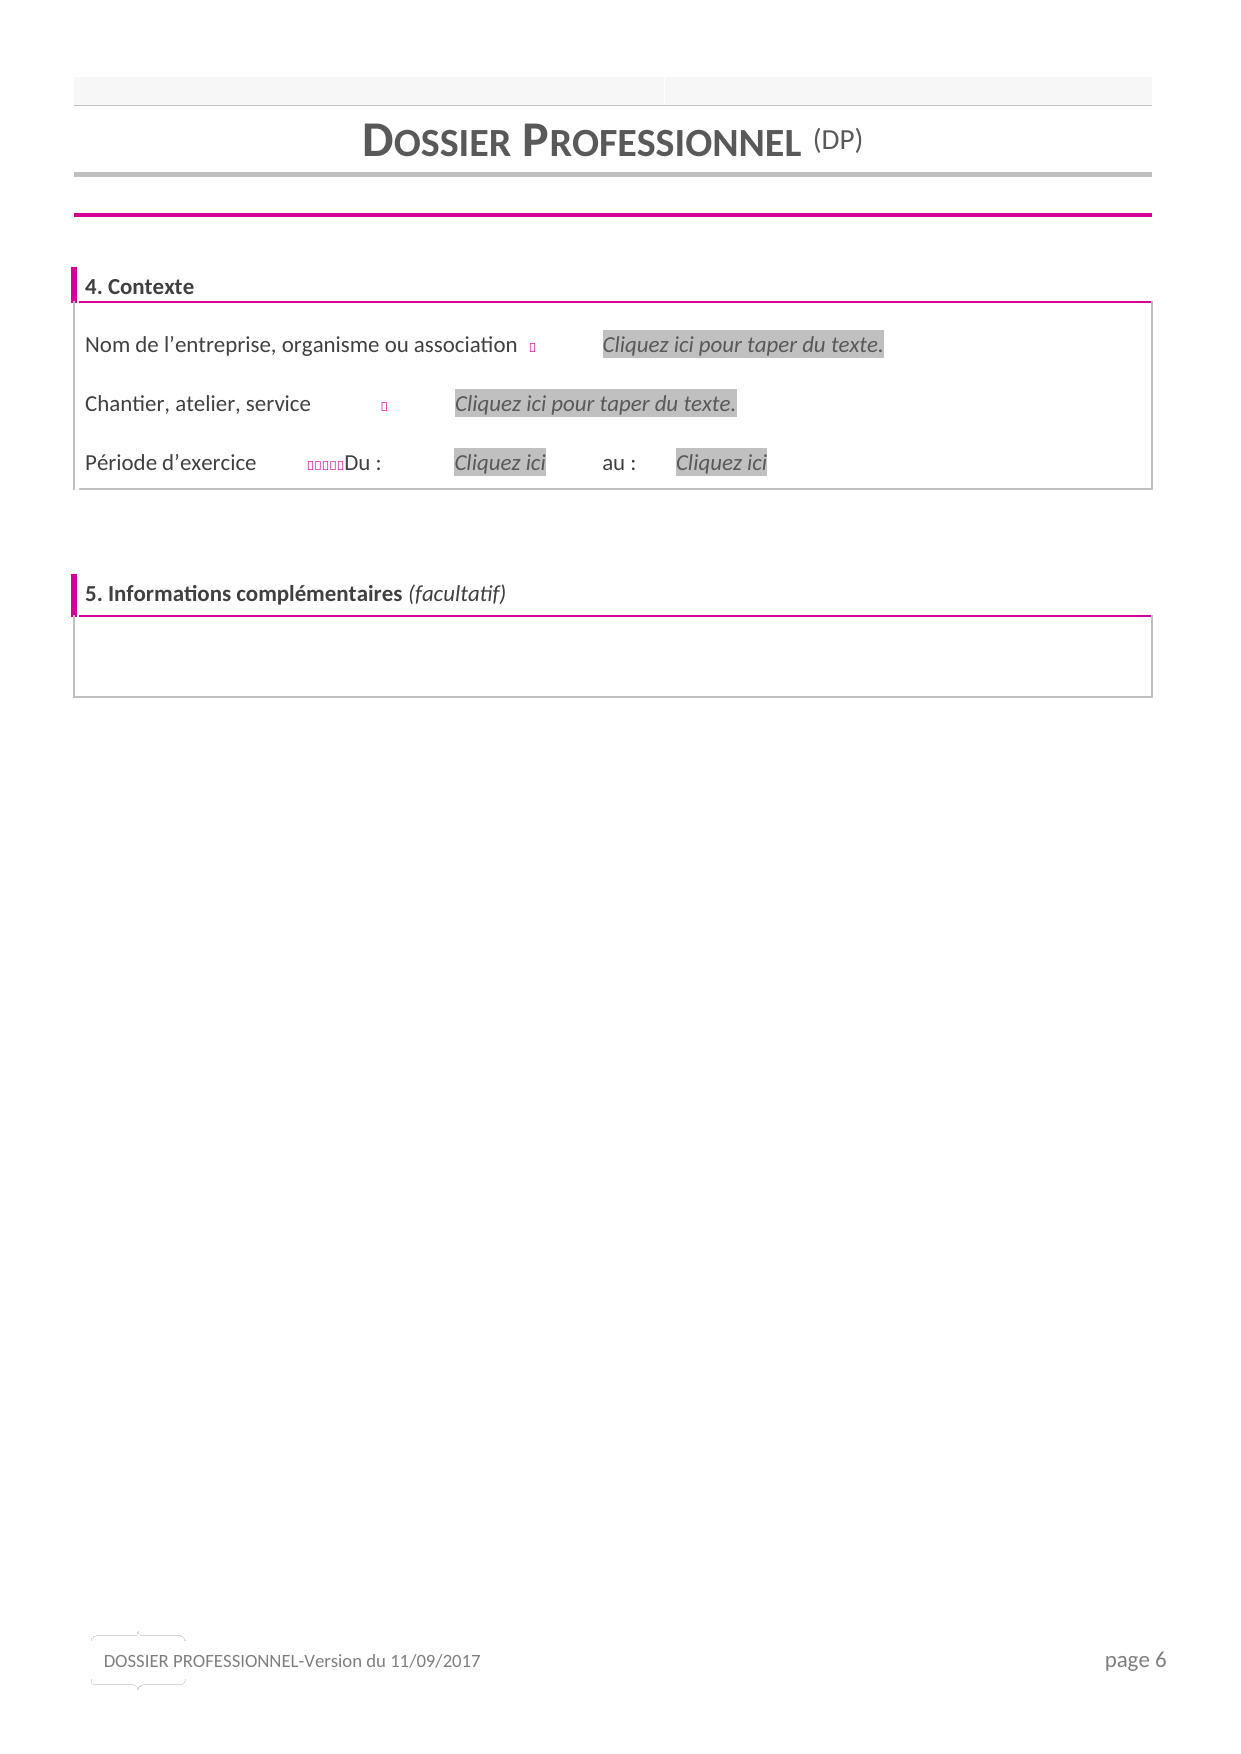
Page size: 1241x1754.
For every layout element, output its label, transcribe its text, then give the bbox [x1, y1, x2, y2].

table_cell [75, 301, 578, 324]
table_cell [74, 532, 1092, 573]
table_cell [75, 615, 1151, 638]
table_cell [1093, 532, 1152, 573]
table_cell Chantier, atelier, service  [75, 370, 444, 429]
table_cell Cliquez ici pour taper du texte. [578, 324, 1151, 370]
table_cell Cliquez ici pour taper du texte. [444, 370, 1151, 429]
table_cell [1093, 574, 1152, 615]
table_cell [75, 675, 1151, 696]
table_cell [74, 245, 1152, 267]
table_cell [578, 303, 1151, 324]
table_cell [74, 488, 1092, 532]
table_cell Période d’exercice Du : Cliquez ici au : Cliquez ici [75, 429, 1151, 488]
table_cell [1093, 490, 1152, 532]
table_cell 4. Contexte [77, 267, 1152, 301]
table_cell [75, 638, 1151, 675]
table_cell 5. Informations complémentaires (facultatif) [77, 574, 1092, 615]
table_cell Nom de l’entreprise, organisme ou association  [75, 324, 578, 370]
